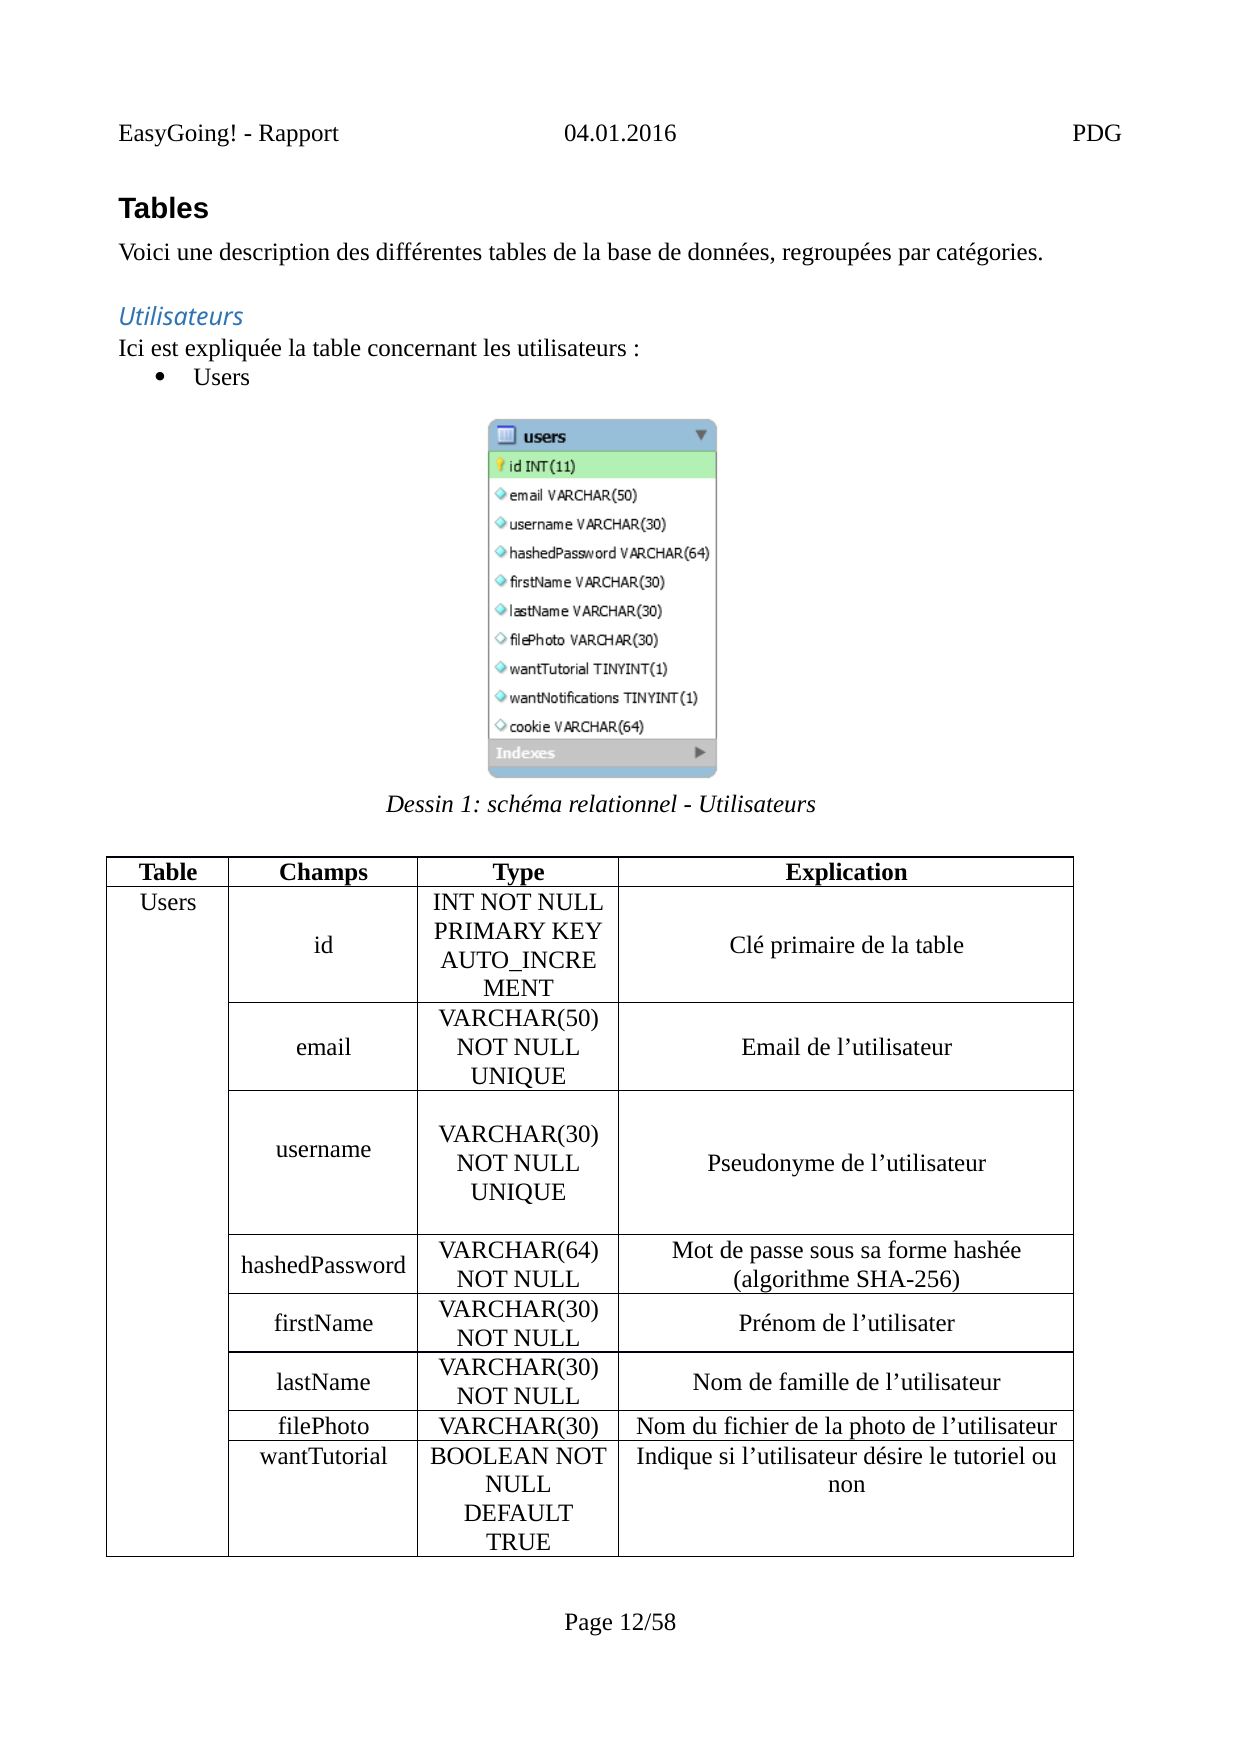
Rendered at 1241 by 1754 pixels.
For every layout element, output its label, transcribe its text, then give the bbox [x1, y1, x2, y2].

table_header Champs [229, 858, 417, 886]
table_cell filePhoto [229, 1411, 417, 1440]
table_cell Pseudonyme de l’utilisateur [619, 1091, 1073, 1234]
table_cell username [229, 1091, 417, 1234]
text Dessin 1: schéma relationnel - Utilisateurs [386, 419, 854, 818]
subtitle Utilisateurs [118, 299, 1122, 333]
table_cell lastName [229, 1353, 417, 1410]
table_cell firstName [229, 1294, 417, 1351]
table_cell Users [107, 887, 228, 1556]
table_cell BOOLEAN NOT NULL DEFAULT TRUE [418, 1441, 618, 1556]
table_cell VARCHAR(30) NOT NULL [418, 1353, 618, 1410]
table_cell Indique si l’utilisateur désire le tutoriel ou non [619, 1441, 1073, 1556]
table_cell Prénom de l’utilisater [619, 1294, 1073, 1351]
table_cell VARCHAR(30) NOT NULL [418, 1294, 618, 1351]
table_cell INT NOT NULL PRIMARY KEY AUTO_INCREMENT [418, 887, 618, 1002]
table_cell VARCHAR(30) NOT NULL UNIQUE [418, 1091, 618, 1234]
table_header Explication [619, 858, 1073, 886]
table_cell VARCHAR(30) [418, 1411, 618, 1440]
table_cell Nom de famille de l’utilisateur [619, 1353, 1073, 1410]
table_header Table [107, 858, 228, 886]
list Users [156, 362, 1122, 390]
table_cell Email de l’utilisateur [619, 1003, 1073, 1089]
table_cell Nom du fichier de la photo de l’utilisateur [619, 1411, 1073, 1440]
table_cell Clé primaire de la table [619, 887, 1073, 1002]
table_cell email [229, 1003, 417, 1089]
table_cell hashedPassword [229, 1235, 417, 1293]
table_cell VARCHAR(64) NOT NULL [418, 1235, 618, 1293]
table_header Type [418, 858, 618, 886]
table_cell id [229, 887, 417, 1002]
text Ici est expliquée la table concernant les utilisateurs : [118, 333, 1122, 362]
table_cell Mot de passe sous sa forme hashée (algorithme SHA-256) [619, 1235, 1073, 1293]
text Voici une description des différentes tables de la base de données, regroupées par catégories. [118, 237, 1122, 266]
picture [475, 406, 729, 790]
table_cell wantTutorial [229, 1441, 417, 1556]
subtitle Tables [118, 191, 1122, 225]
table_cell VARCHAR(50) NOT NULL UNIQUE [418, 1003, 618, 1089]
